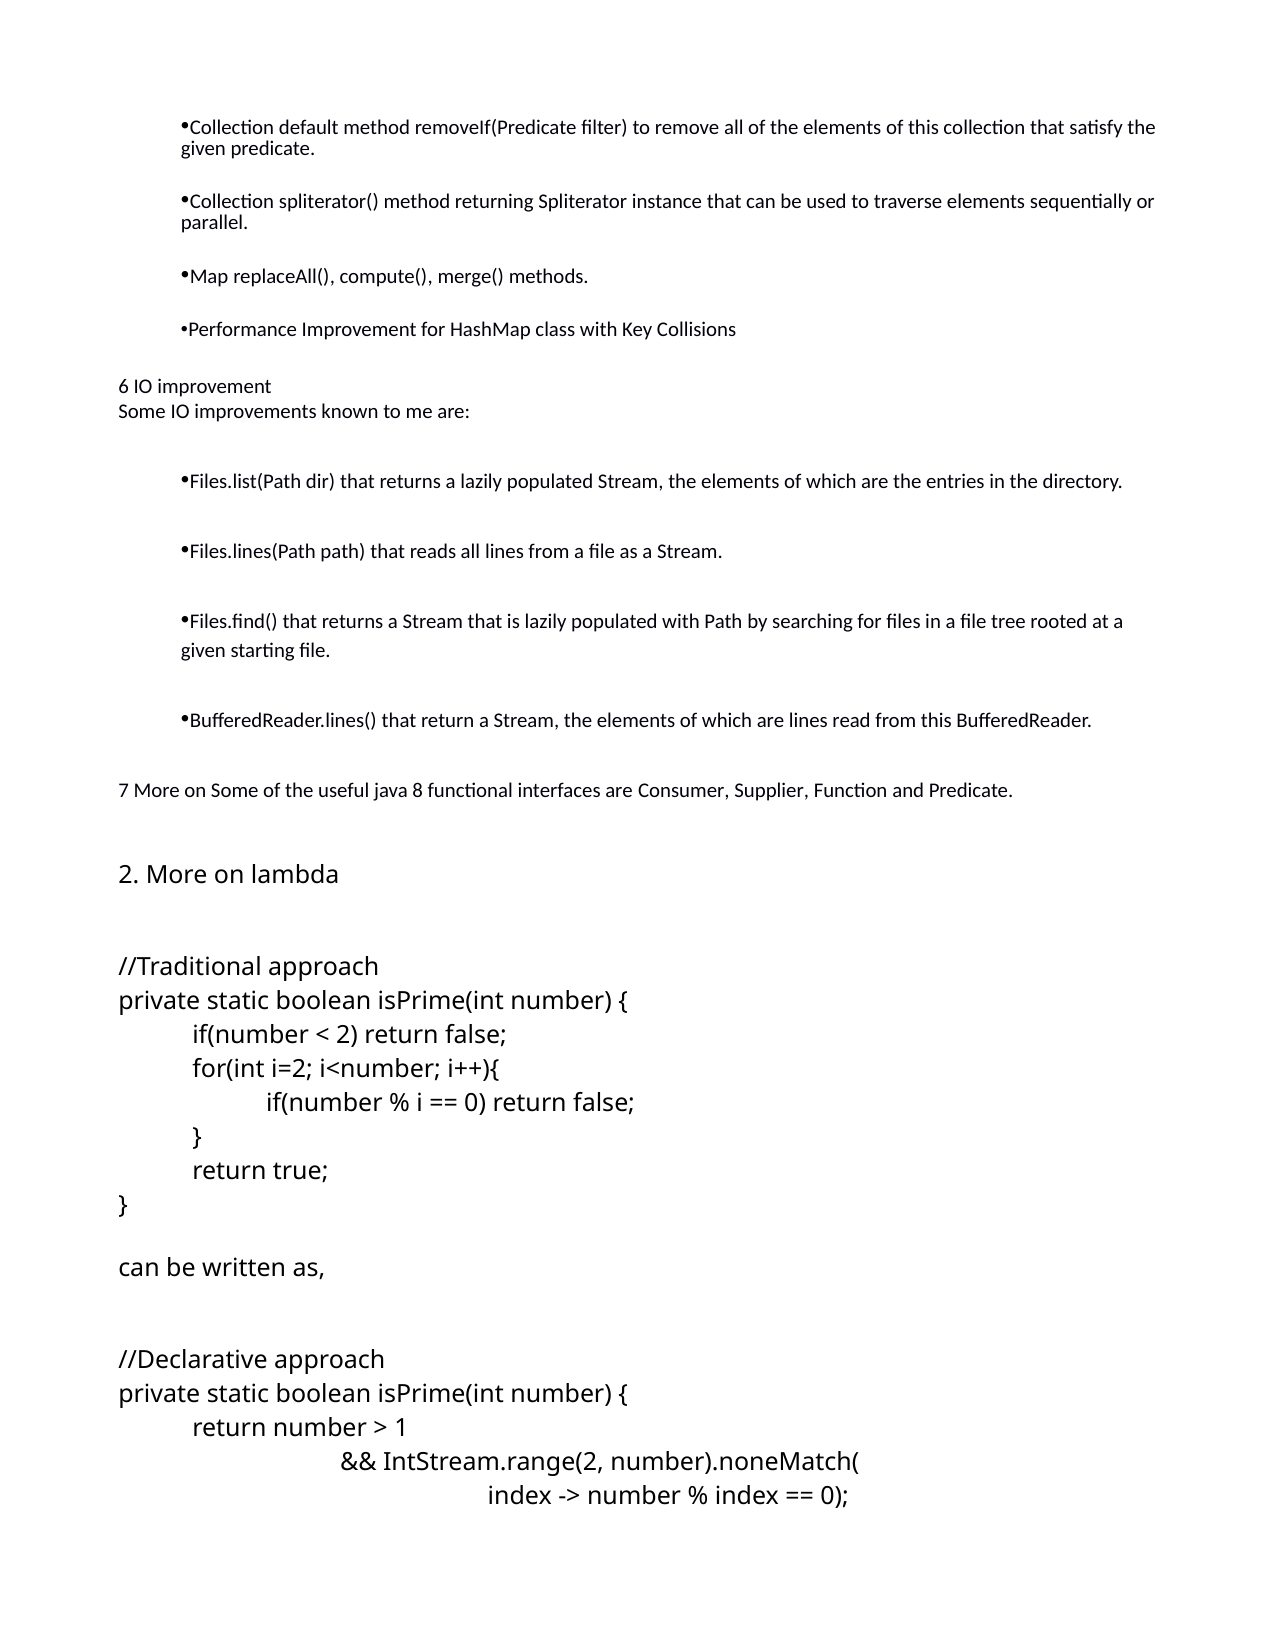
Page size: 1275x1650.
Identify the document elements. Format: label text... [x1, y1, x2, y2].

text && IntStream.range(2, number).noneMatch( [118, 1444, 1157, 1478]
text Some IO improvements known to me are: [118, 398, 1157, 424]
text return number > 1 [118, 1409, 1157, 1444]
text private static boolean isPrime(int number) { [118, 1376, 1157, 1409]
text //Declarative approach [118, 1341, 1157, 1376]
list BufferedReader.lines() that return a Stream, the elements of which are lines read from this BufferedReader. [118, 707, 1157, 733]
text } [118, 1187, 1157, 1221]
text index -> number % index == 0); [118, 1478, 1157, 1512]
list Files.lines(Path path) that reads all lines from a file as a Stream. [118, 538, 1157, 564]
text } [118, 1119, 1157, 1153]
text //Traditional approach [118, 949, 1157, 983]
text 7 More on Some of the useful java 8 functional interfaces are Consumer, Supplier, Function and Predicate. [118, 777, 1157, 803]
text for(int i=2; i<number; i++){ [118, 1051, 1157, 1085]
list Collection default method removeIf(Predicate filter) to remove all of the elements of this collection that satisfy the given predicate. [118, 118, 1157, 160]
text 2. More on lambda [118, 857, 1157, 891]
list Collection spliterator() method returning Spliterator instance that can be used to traverse elements sequentially or parallel. [118, 192, 1157, 234]
list Files.find() that returns a Stream that is lazily populated with Path by searching for files in a file tree rooted at a given starting file. [118, 608, 1157, 663]
list Files.list(Path dir) that returns a lazily populated Stream, the elements of which are the entries in the directory. [118, 468, 1157, 494]
text private static boolean isPrime(int number) { [118, 983, 1157, 1017]
text if(number < 2) return false; [118, 1017, 1157, 1051]
list Performance Improvement for HashMap class with Key Collisions [118, 320, 1157, 341]
text if(number % i == 0) return false; [118, 1085, 1157, 1119]
list Map replaceAll(), compute(), merge() methods. [118, 266, 1157, 287]
text can be written as, [118, 1250, 1157, 1284]
text return true; [118, 1153, 1157, 1187]
text 6 IO improvement [118, 373, 1157, 398]
